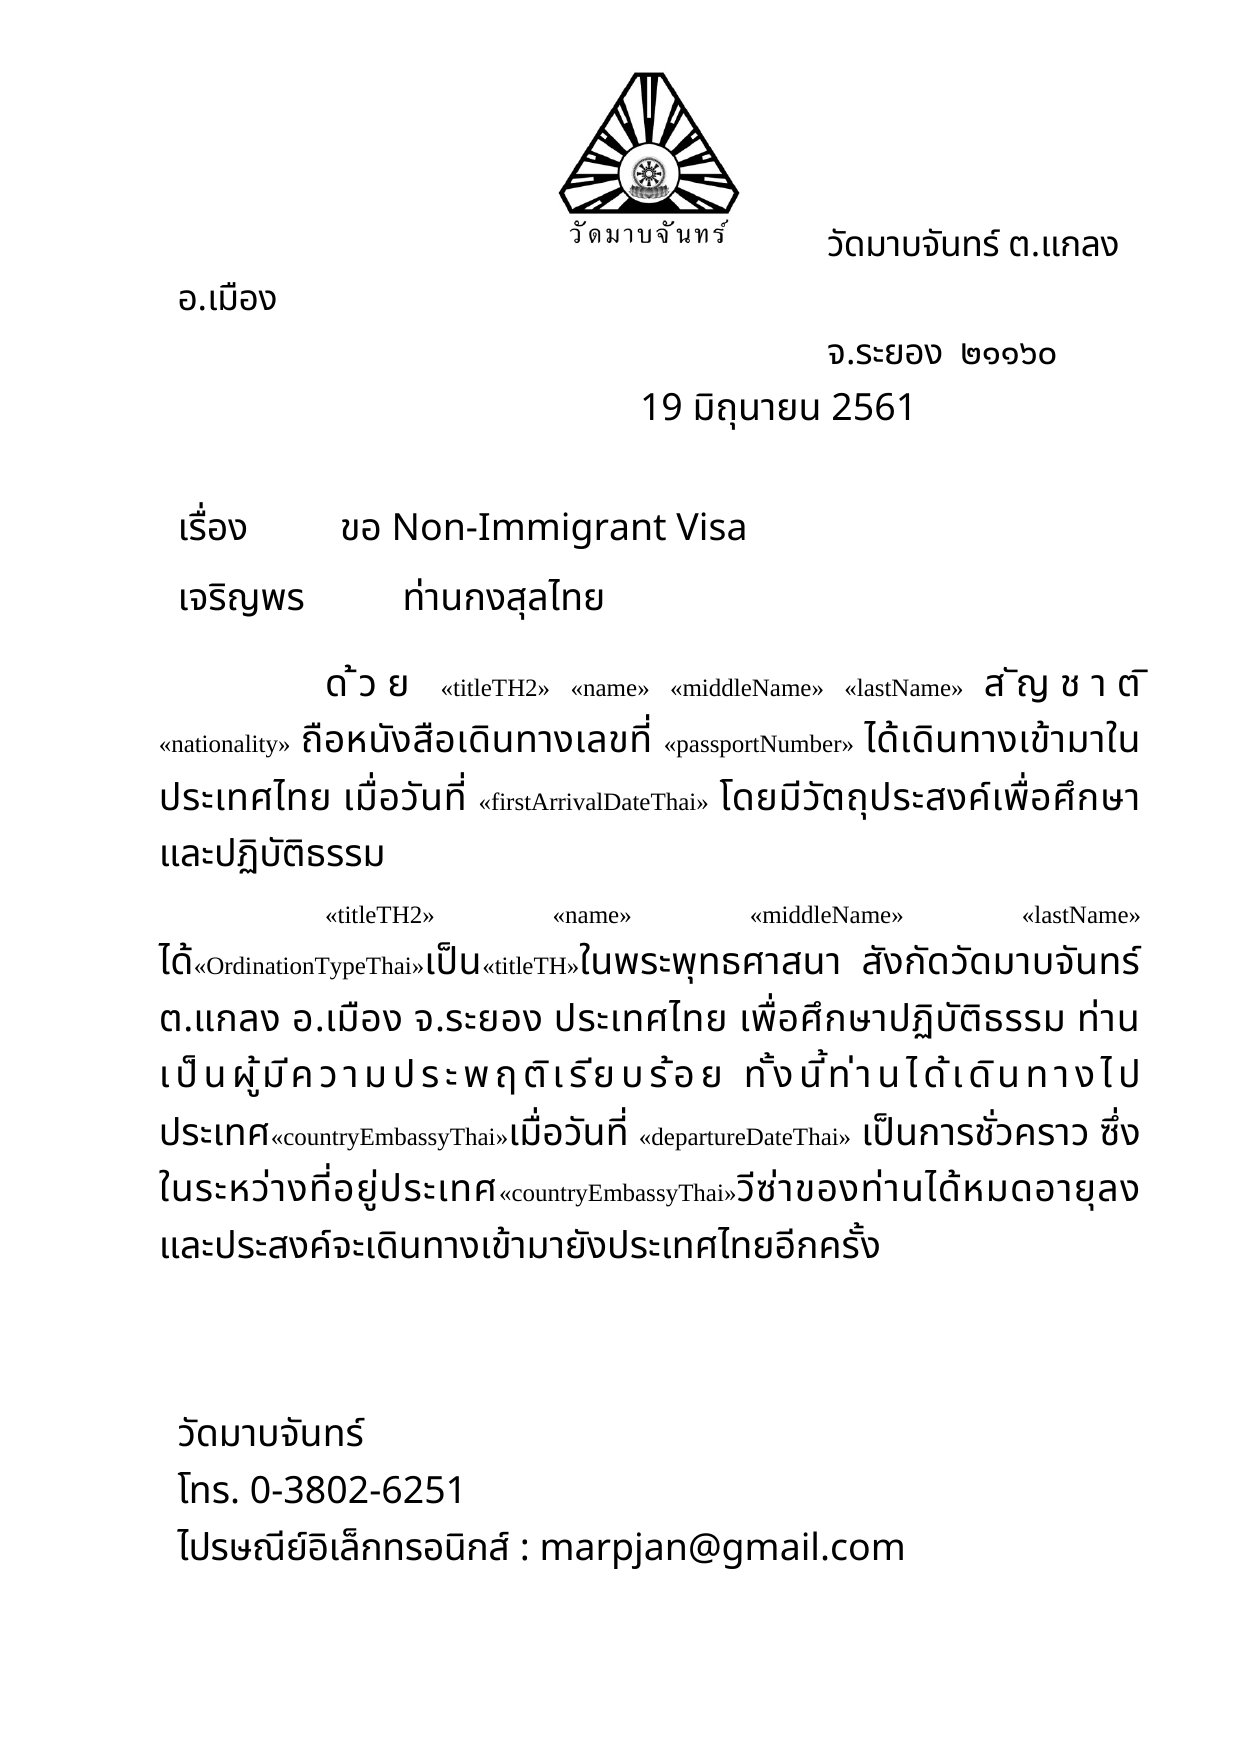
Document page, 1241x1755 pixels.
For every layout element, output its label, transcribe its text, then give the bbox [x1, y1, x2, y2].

text เจริญพร ท่านกงสุลไทย [177, 570, 1141, 656]
text ด้วย «titleTH2» «name» «middleName» «lastName» สัญชาติ «nationality» ถือหนังสือเดินทางเลขที่ «passportNumber» ได้เดินทางเข้ามาในประเทศไทย เมื่อวันที่ «firstArrivalDateThai» โดยมีวัตถุประสงค์เพื่อศึกษาและปฏิบัติธรรม [158, 656, 1141, 883]
text เรื่อง ขอ Non-Immigrant Visa [177, 449, 1141, 558]
text «titleTH2» «name» «middleName» «lastName» ได้«OrdinationTypeThai»เป็น«titleTH»ในพระพุทธศาสนา สังกัดวัดมาบจันทร์ ต.แกลง อ.เมือง จ.ระยอง ประเทศไทย เพื่อศึกษาปฏิบัติธรรม ท่านเป็นผู้มีความประพฤติเรียบร้อย ทั้งนี้ท่านได้เดินทางไปประเทศ«countryEmbassyThai»เมื่อวันที่ «departureDateThai» เป็นการชั่วคราว ซึ่งในระหว่างที่อยู่ประเทศ«countryEmbassyThai»วีซ่าของท่านได้หมดอายุลง และประสงค์จะเดินทางเข้ามายังประเทศไทยอีกครั้ง [158, 883, 1141, 1275]
picture [552, 68, 746, 246]
text 19 มิถุนายน 2561 [177, 380, 1141, 437]
